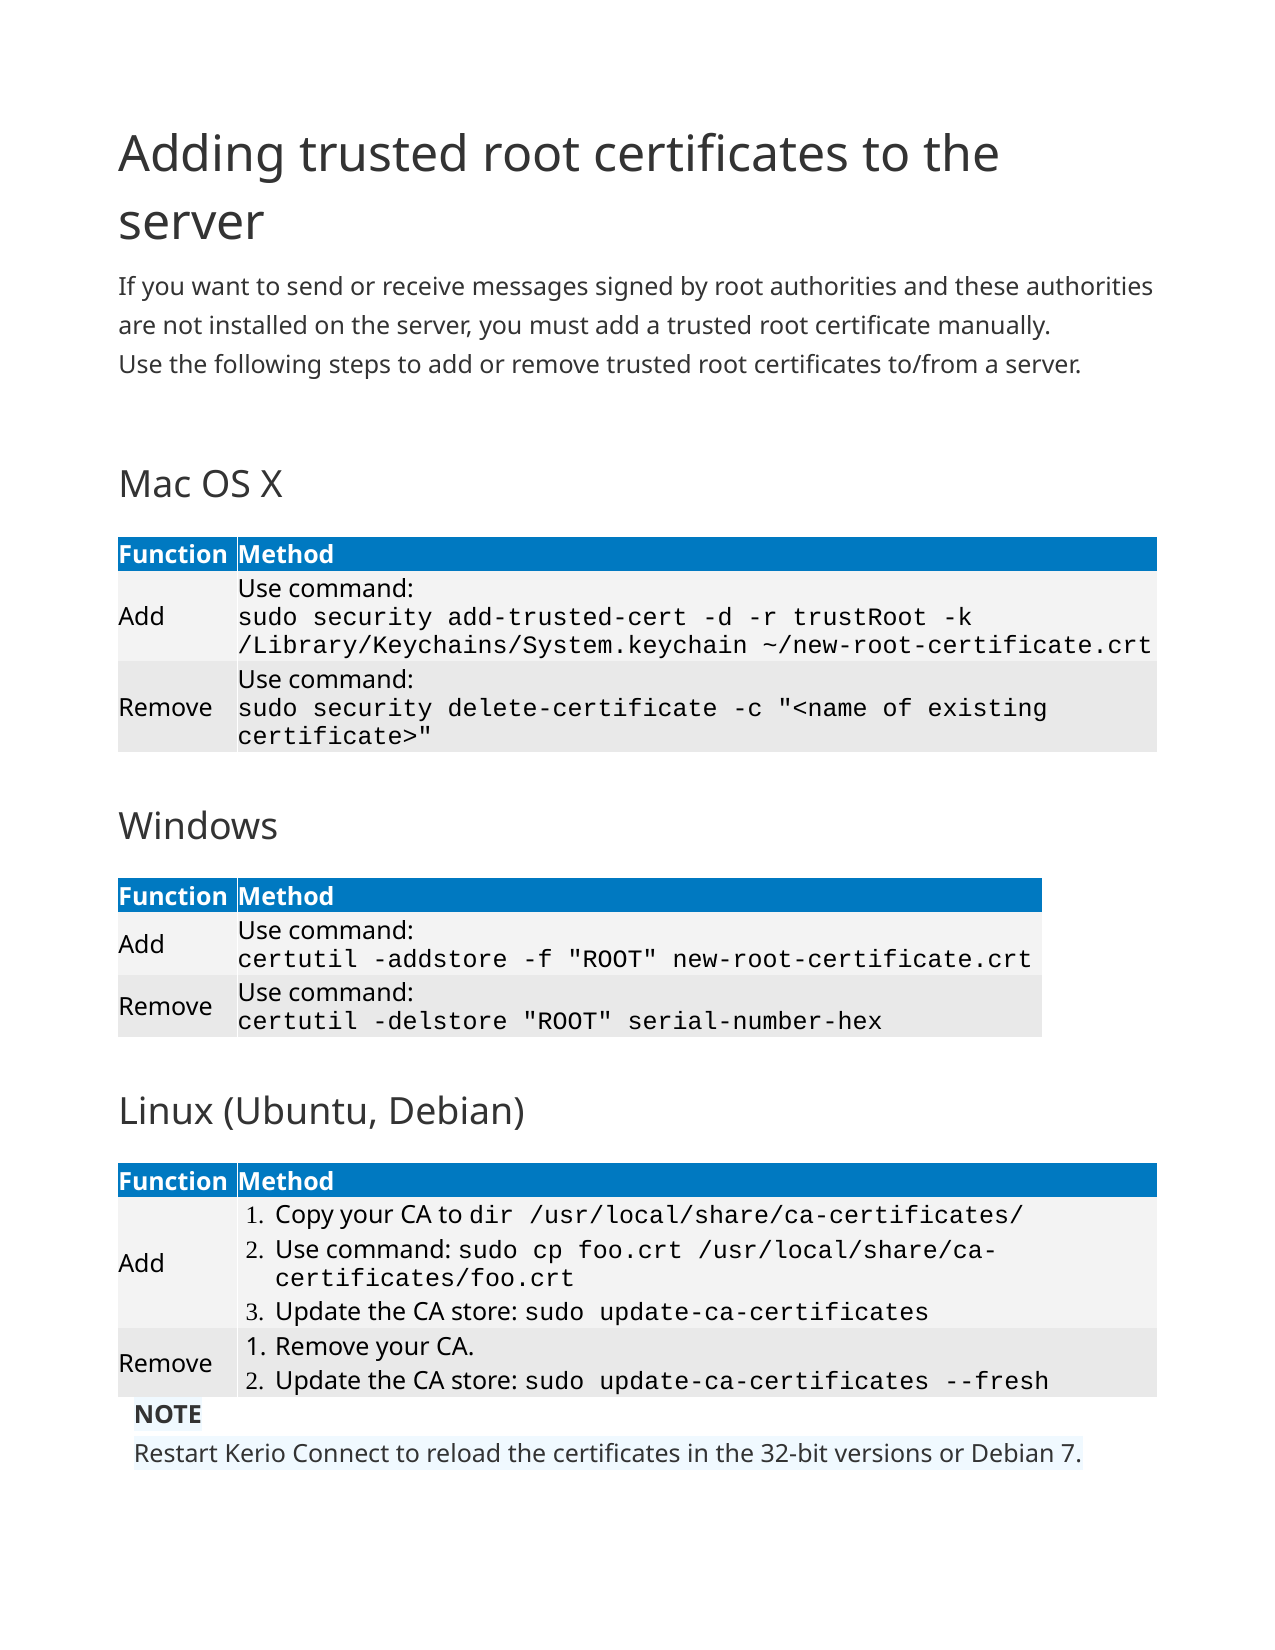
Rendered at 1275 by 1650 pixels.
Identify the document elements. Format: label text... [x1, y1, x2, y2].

table_header Method [238, 537, 1157, 571]
text NOTE [134, 1397, 1141, 1431]
table_header Method [238, 1163, 1157, 1197]
table_cell Remove [118, 661, 237, 752]
table_cell Use command: sudo security delete-certificate -c "<name of existing certificate>" [238, 661, 1157, 752]
table_cell Use command: certutil -delstore "ROOT" serial-number-hex [238, 975, 1042, 1037]
table_header Method [238, 878, 1042, 912]
table_cell Use command: sudo security add-trusted-cert -d -r trustRoot -k /Library/Keychains/System.keychain ~/new-root-certificate.crt [238, 571, 1157, 661]
table_cell Remove [118, 1328, 237, 1397]
table_cell Remove [118, 975, 237, 1037]
table_cell Add [118, 1197, 237, 1328]
table_cell Copy your CA to dir /usr/local/share/ca-certificates/ Use command: sudo cp foo.crt /usr/local/share/ca-certificates/foo.crt Update the CA store: sudo update-ca-certificates [238, 1197, 1157, 1328]
subtitle Windows [118, 799, 1157, 850]
text Restart Kerio Connect to reload the certificates in the 32-bit versions or Debian 7. [134, 1436, 1141, 1470]
subtitle Mac OS X [118, 457, 1157, 508]
table_cell Add [118, 571, 237, 661]
table_cell Remove your CA. Update the CA store: sudo update-ca-certificates --fresh [238, 1328, 1157, 1397]
subtitle Adding trusted root certificates to the server [118, 118, 1157, 254]
text Use the following steps to add or remove trusted root certificates to/from a server. [118, 346, 1157, 381]
subtitle Linux (Ubuntu, Debian) [118, 1084, 1157, 1135]
table_header Function [118, 878, 237, 912]
table_header Function [118, 1163, 237, 1197]
table_cell Add [118, 912, 237, 975]
table_header Function [118, 537, 237, 571]
text If you want to send or receive messages signed by root authorities and these authorities are not installed on the server, you must add a trusted root certificate manually. [118, 268, 1157, 341]
table_cell Use command: certutil -addstore -f "ROOT" new-root-certificate.crt [238, 912, 1042, 975]
